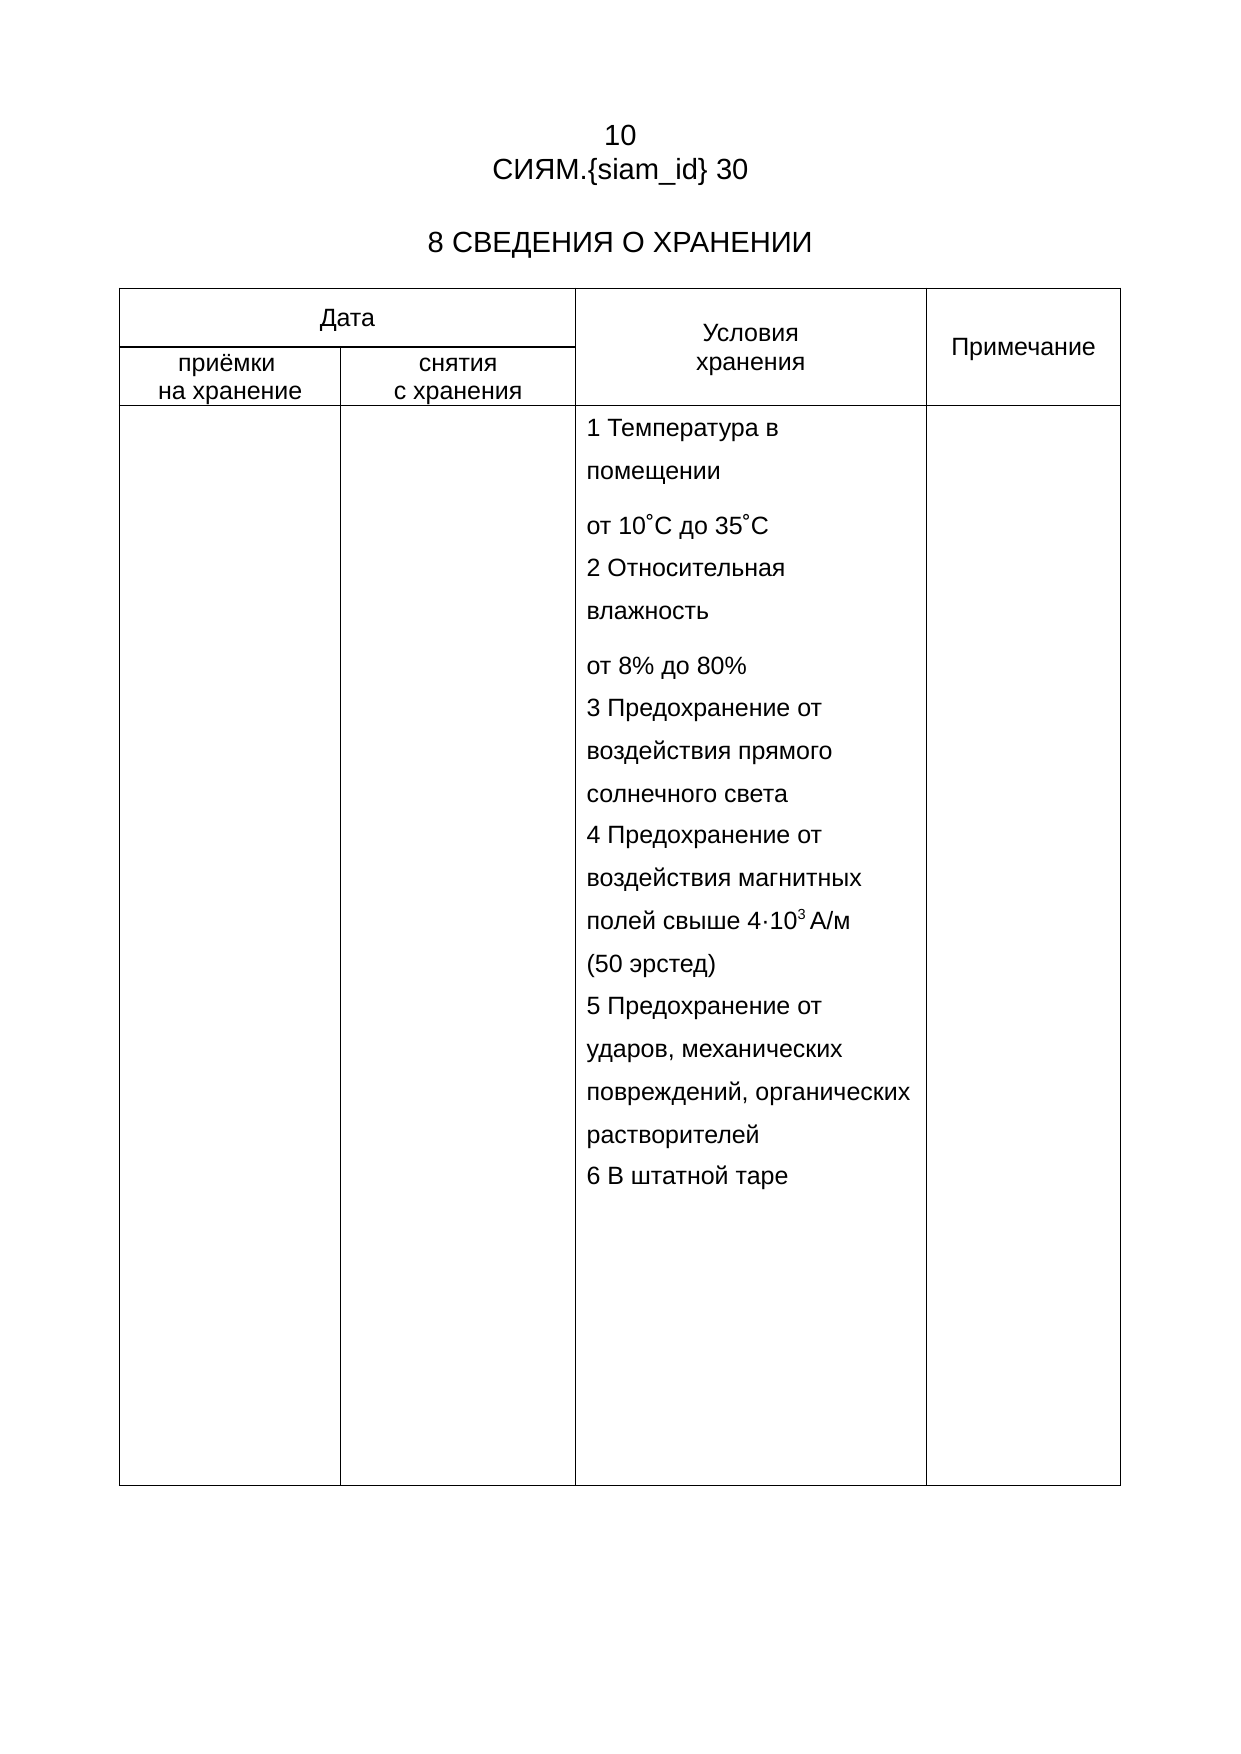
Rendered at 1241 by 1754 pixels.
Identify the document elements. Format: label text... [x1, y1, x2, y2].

table_cell [927, 546, 1120, 686]
table_cell [341, 984, 575, 1155]
table_cell [576, 1403, 926, 1444]
subtitle 8 СВЕДЕНИЯ О ХРАНЕНИИ [118, 225, 1122, 259]
table_cell снятия с хранения [341, 348, 575, 405]
table_cell 6 В штатной таре [576, 1155, 926, 1196]
table_cell [927, 984, 1120, 1155]
table_header Условия хранения [576, 289, 926, 405]
table_cell [341, 1279, 575, 1320]
table_cell [341, 406, 575, 546]
table_cell [341, 1361, 575, 1402]
table_cell [927, 406, 1120, 546]
table_cell [927, 1196, 1120, 1237]
table_cell [120, 984, 340, 1155]
table_cell [341, 1155, 575, 1196]
table_cell [576, 1196, 926, 1237]
table_cell [576, 1279, 926, 1320]
table_cell [120, 406, 340, 546]
table_cell [576, 1361, 926, 1402]
table_cell [120, 1238, 340, 1279]
table_cell 3 Предохранение от воздействия прямого солнечного света [576, 686, 926, 814]
table_cell приёмки на хранение [120, 348, 340, 405]
table_cell [576, 1320, 926, 1361]
table_header Дата [120, 289, 575, 346]
table_cell [927, 1279, 1120, 1320]
table_cell [120, 686, 340, 814]
table_cell 5 Предохранение от ударов, механических повреждений, органических растворителей [576, 984, 926, 1155]
table_cell [576, 1444, 926, 1485]
table_cell [341, 1444, 575, 1485]
table_cell [341, 686, 575, 814]
table_cell [120, 546, 340, 686]
table_cell [927, 1403, 1120, 1444]
table_header Примечание [927, 289, 1120, 405]
table_cell [341, 814, 575, 984]
table_cell [927, 1444, 1120, 1485]
table_cell [341, 546, 575, 686]
table_cell [341, 1320, 575, 1361]
table_cell [120, 814, 340, 984]
table_cell 1 Температура в помещении от 10˚С до 35˚С [576, 406, 926, 546]
table_cell [120, 1155, 340, 1196]
table_cell [927, 814, 1120, 984]
table_cell [120, 1403, 340, 1444]
table_cell 2 Относительная влажность от 8% до 80% [576, 546, 926, 686]
table_cell [341, 1196, 575, 1237]
table_cell [120, 1196, 340, 1237]
table_cell 4 Предохранение от воздействия магнитных полей свыше 4·103 А/м (50 эрстед) [576, 814, 926, 984]
table_cell [927, 686, 1120, 814]
table_cell [927, 1320, 1120, 1361]
table_cell [120, 1444, 340, 1485]
table_cell [341, 1238, 575, 1279]
table_cell [927, 1238, 1120, 1279]
table_cell [120, 1320, 340, 1361]
table_cell [341, 1403, 575, 1444]
table_cell [927, 1155, 1120, 1196]
table_cell [927, 1361, 1120, 1402]
table_cell [120, 1279, 340, 1320]
table_cell [120, 1361, 340, 1402]
table_cell [576, 1238, 926, 1279]
